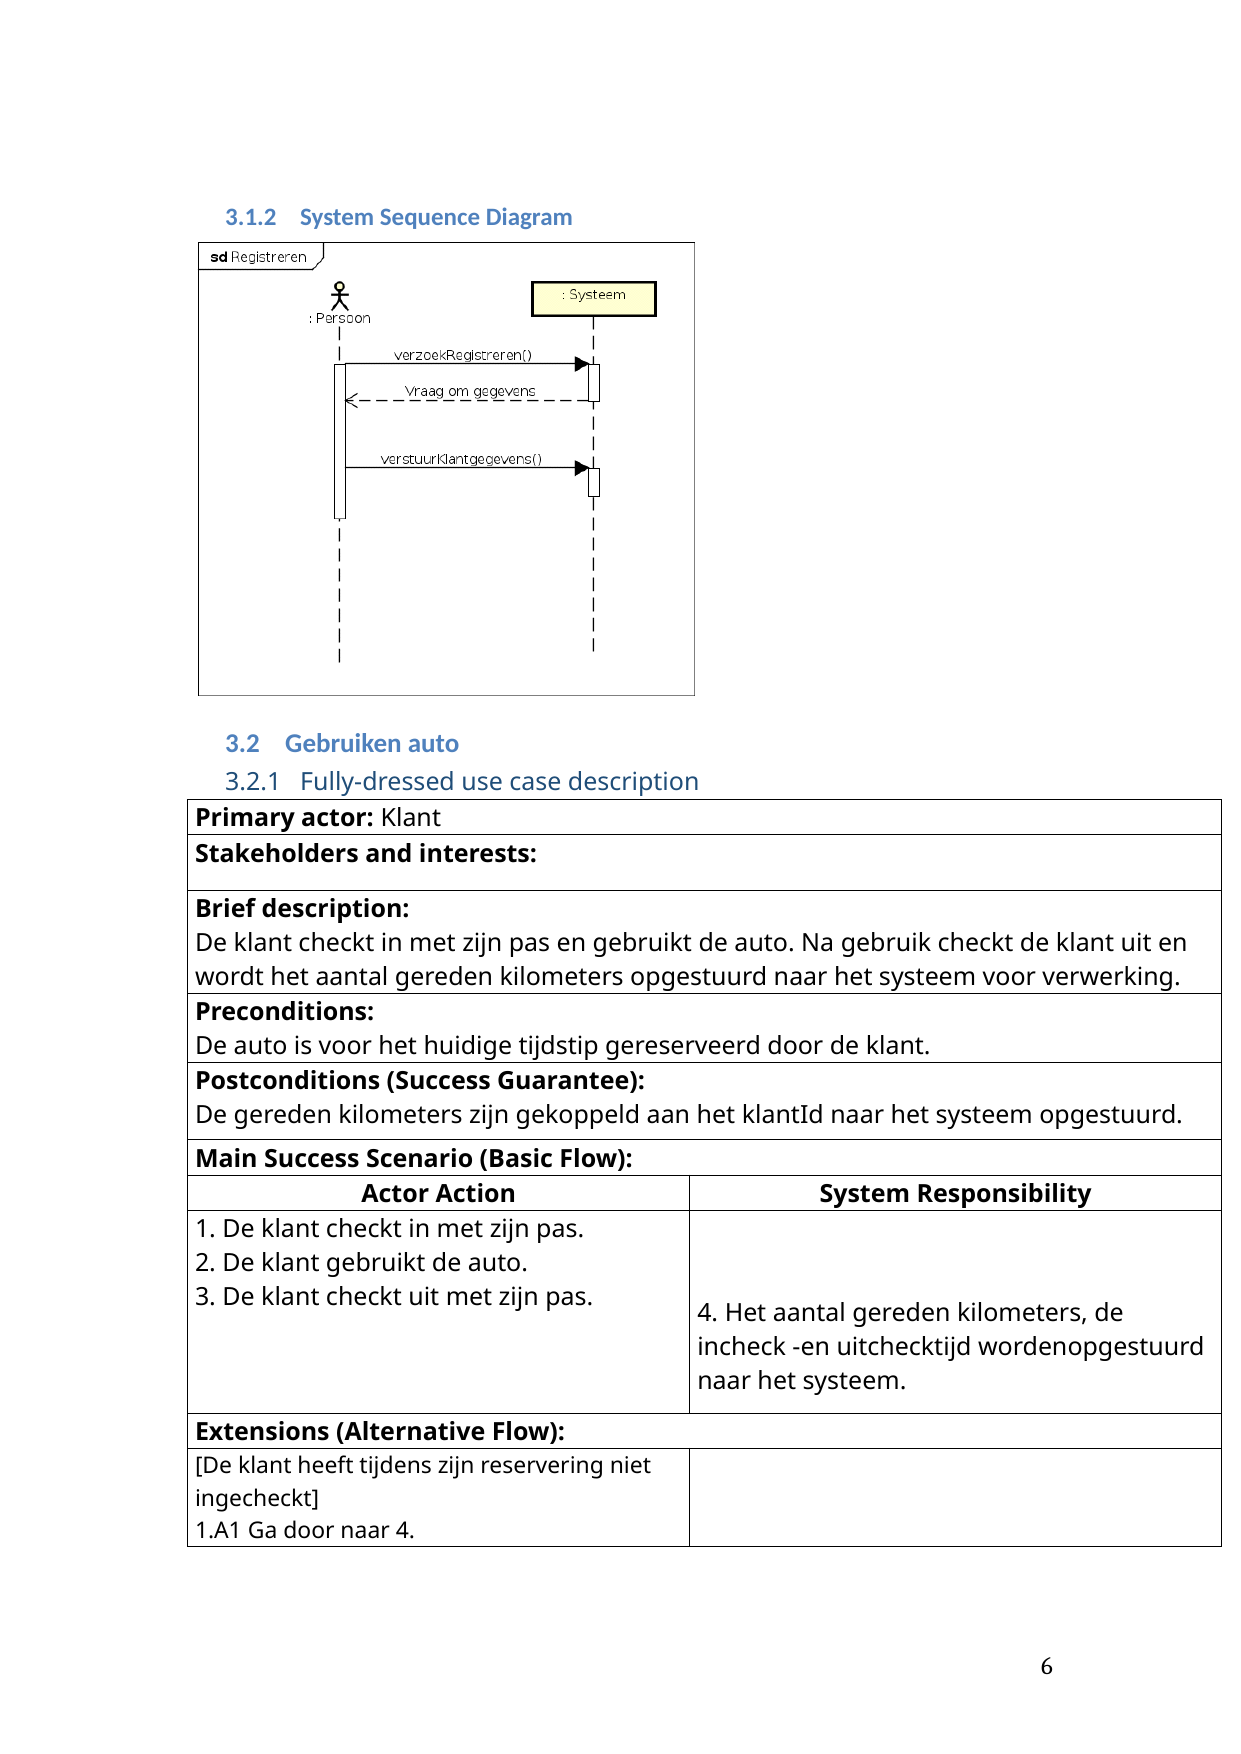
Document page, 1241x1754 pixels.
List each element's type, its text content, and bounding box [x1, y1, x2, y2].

table_header Primary actor: Klant [188, 800, 1221, 834]
subtitle System Sequence Diagram [225, 201, 1053, 232]
table_cell System Responsibility [690, 1176, 1221, 1209]
table_cell [690, 1449, 1221, 1546]
table_cell 1. De klant checkt in met zijn pas. 2. De klant gebruikt de auto. 3. De klant checkt uit met zijn pas. [188, 1211, 689, 1413]
table_cell Postconditions (Success Guarantee): De gereden kilometers zijn gekoppeld aan het klantId naar het systeem opgestuurd. [188, 1063, 1221, 1139]
table_cell Stakeholders and interests: [188, 835, 1221, 889]
table_cell Actor Action [188, 1176, 689, 1209]
table_cell Extensions (Alternative Flow): [188, 1414, 1221, 1448]
subtitle Fully-dressed use case description [225, 763, 1053, 797]
table_cell Main Success Scenario (Basic Flow): [188, 1140, 1221, 1174]
subtitle Gebruiken auto [225, 726, 1053, 759]
table_cell 4. Het aantal gereden kilometers, de incheck -en uitchecktijd wordenopgestuurd naar het systeem. [690, 1211, 1221, 1413]
table_cell Preconditions: De auto is voor het huidige tijdstip gereserveerd door de klant. [188, 994, 1221, 1062]
table_cell Brief description: De klant checkt in met zijn pas en gebruikt de auto. Na gebruik checkt de klant uit en wordt het aantal gereden kilometers opgestuurd naar het systeem voor verwerking. [188, 891, 1221, 993]
table_cell [De klant heeft tijdens zijn reservering niet ingecheckt] 1.A1 Ga door naar 4. [188, 1449, 689, 1546]
